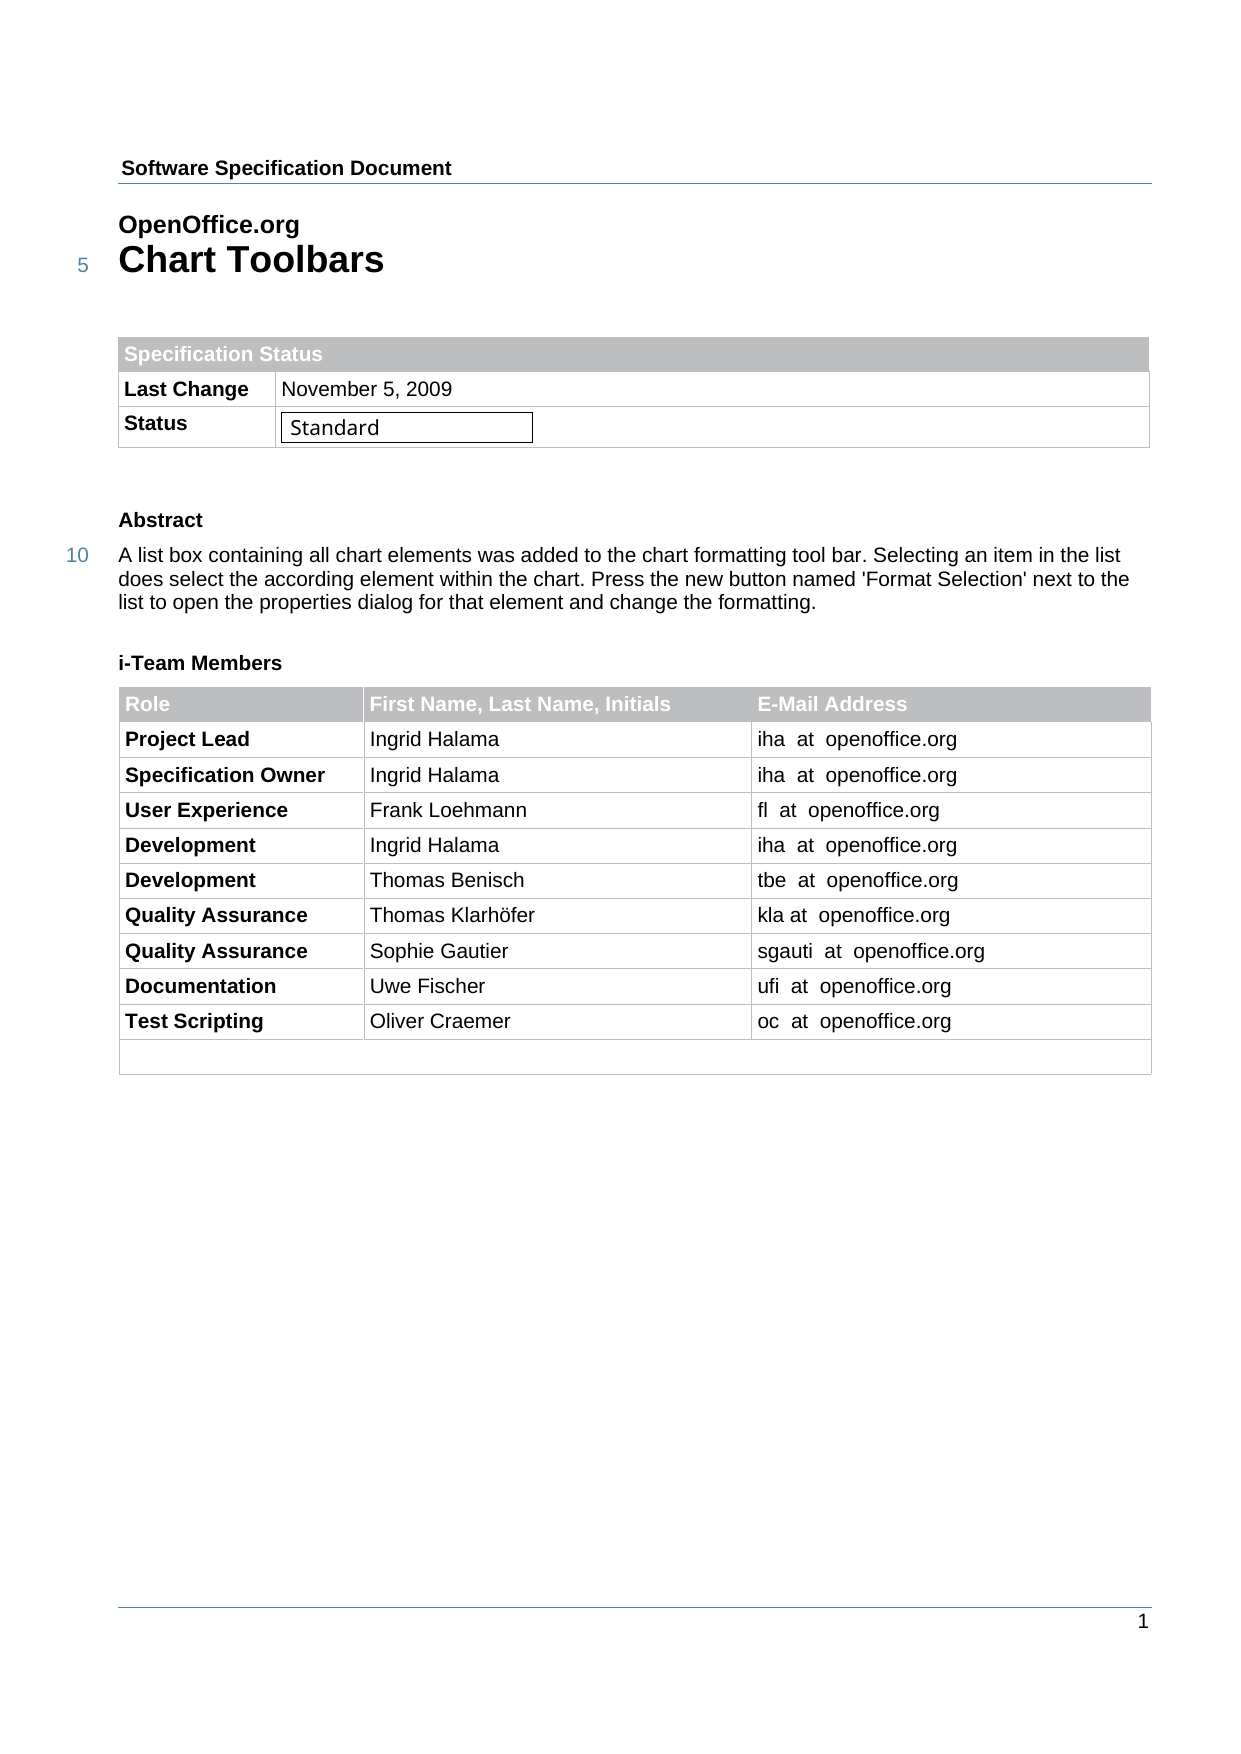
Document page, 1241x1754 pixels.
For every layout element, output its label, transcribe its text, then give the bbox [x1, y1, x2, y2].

table_header Role [119, 687, 363, 722]
table_header E-Mail Address [751, 687, 1151, 722]
text OpenOffice.org [118, 211, 1152, 239]
table_cell Test Scripting [120, 1005, 363, 1039]
subtitle i-Team Members [118, 651, 1152, 674]
table_cell Last Change [119, 372, 275, 406]
table_cell Thomas Klarhöfer [365, 899, 751, 933]
table_cell kla at openoffice.org [752, 899, 1151, 933]
table_header Specification Status [118, 337, 1149, 371]
table_cell iha at openoffice.org [752, 758, 1151, 792]
table_cell iha at openoffice.org [752, 722, 1151, 757]
table_cell Status [119, 407, 275, 447]
text Software Specification Document [118, 154, 1152, 183]
text Chart Toolbars [118, 239, 1152, 281]
table_cell Ingrid Halama [365, 829, 751, 863]
table_cell PRELIMINARY status is the initial conception of a specification. STANDARD A specification with status Standard is considered to be stable and has the approval of the i-Team. OBSOLETE An Obsolete specification is a specification that has been identified unnecessary. For example due to; technology changes or changes in other standards or specifications. [276, 407, 1149, 447]
table_cell Specification Owner [120, 758, 363, 792]
table_cell Quality Assurance [120, 899, 363, 933]
table_cell Development [120, 864, 363, 898]
text A list box containing all chart elements was added to the chart formatting tool bar. Selecting an item in the list does select the according element within the chart. Press the new button named 'Format Selection' next to the list to open the properties dialog for that element and change the formatting. [118, 544, 1152, 614]
table_cell Thomas Benisch [365, 864, 751, 898]
table_cell Ingrid Halama [365, 722, 751, 757]
table_cell oc at openoffice.org [752, 1005, 1151, 1039]
table_cell November 5, 2009 [276, 372, 1149, 406]
subtitle Abstract [118, 508, 1152, 531]
table_cell Documentation [120, 969, 363, 1004]
table_cell tbe at openoffice.org [752, 864, 1151, 898]
table_cell ufi at openoffice.org [752, 969, 1151, 1004]
table_cell [120, 1040, 1151, 1074]
table_cell Oliver Craemer [365, 1005, 751, 1039]
table_cell sgauti at openoffice.org [752, 934, 1151, 968]
table_cell Quality Assurance [120, 934, 363, 968]
table_cell fl at openoffice.org [752, 793, 1151, 828]
table_header First Name, Last Name, Initials [364, 687, 751, 722]
table_cell Uwe Fischer [365, 969, 751, 1004]
table_cell iha at openoffice.org [752, 829, 1151, 863]
table_cell Frank Loehmann [365, 793, 751, 828]
table_cell Project Lead [120, 722, 363, 757]
table_cell Development [120, 829, 363, 863]
table_cell Ingrid Halama [365, 758, 751, 792]
table_cell Sophie Gautier [365, 934, 751, 968]
table_cell User Experience [120, 793, 363, 828]
